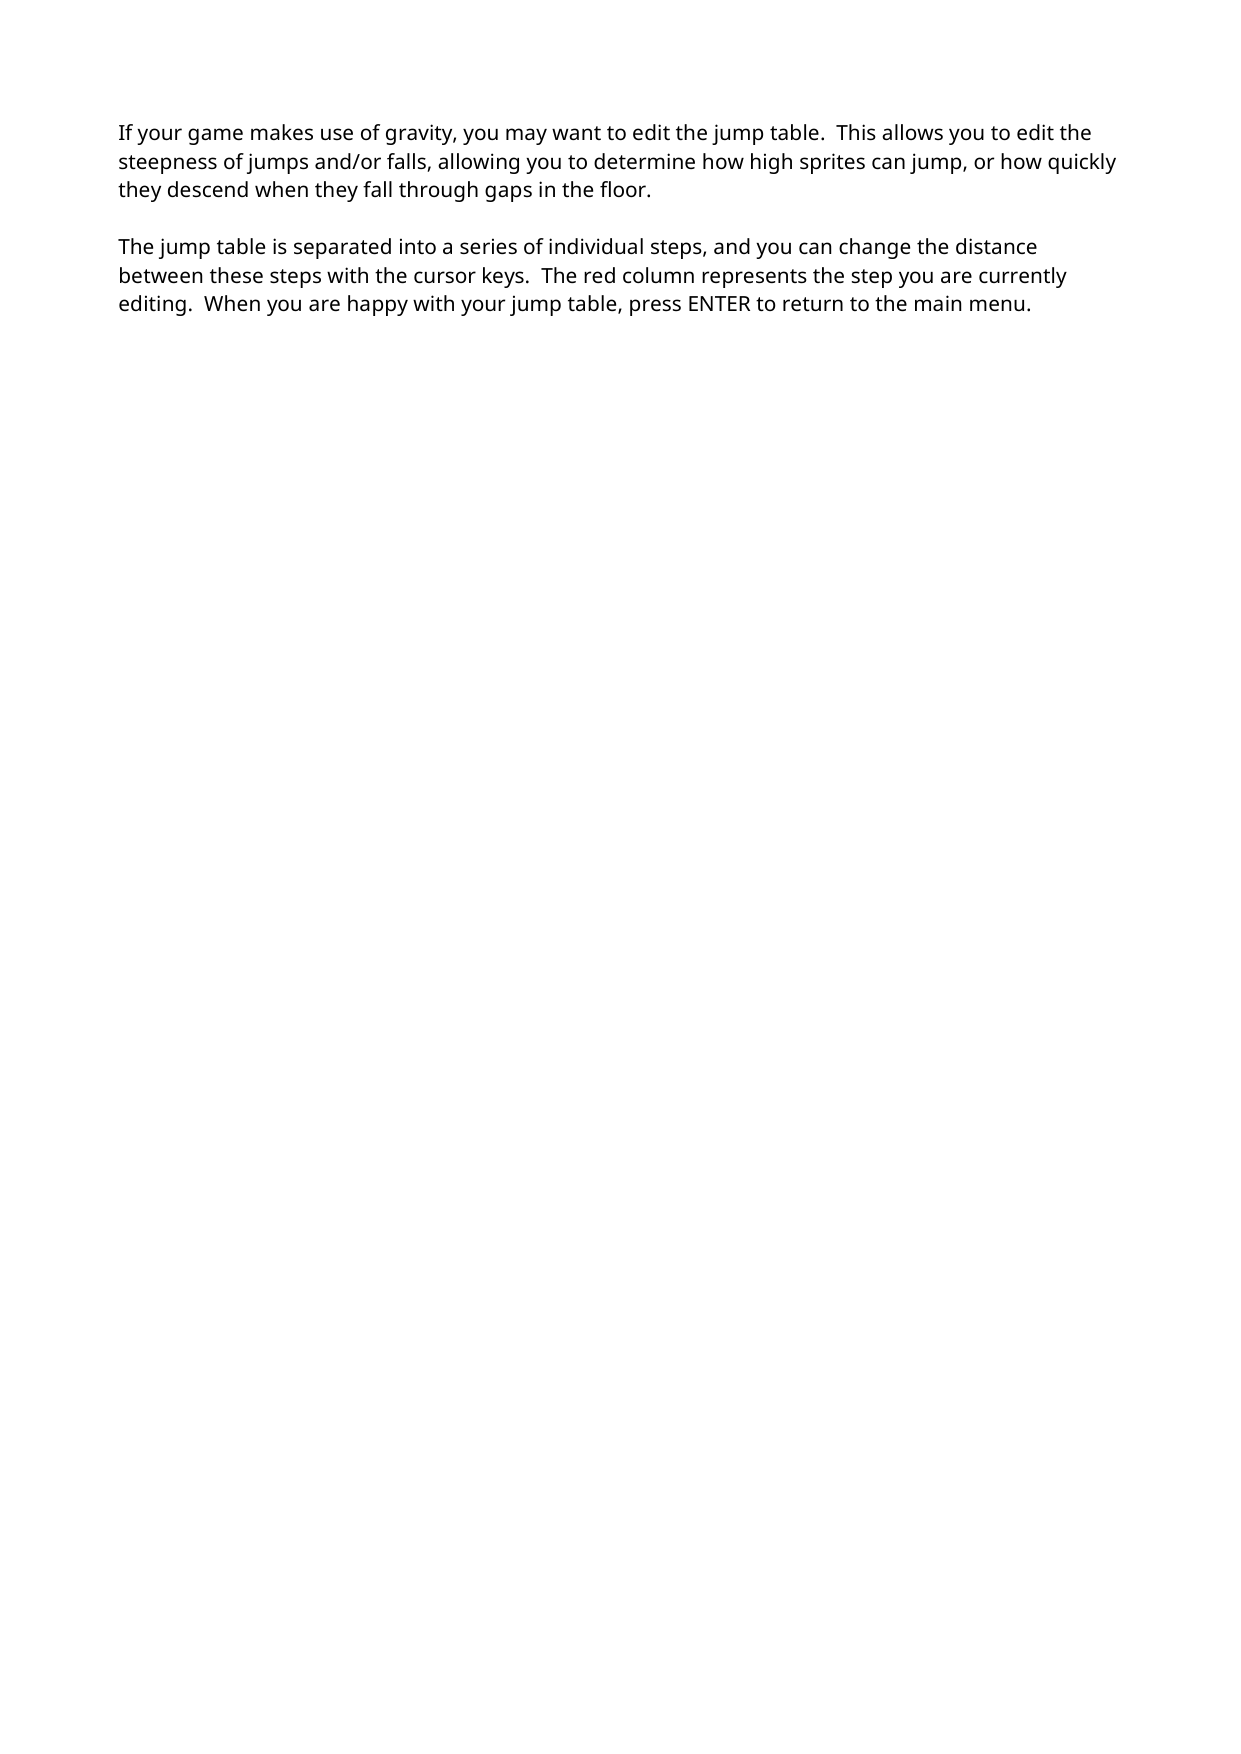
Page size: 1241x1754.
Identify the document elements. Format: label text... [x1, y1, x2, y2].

text If your game makes use of gravity, you may want to edit the jump table. This allows you to edit the steepness of jumps and/or falls, allowing you to determine how high sprites can jump, or how quickly they descend when they fall through gaps in the floor. [118, 118, 1122, 204]
text The jump table is separated into a series of individual steps, and you can change the distance between these steps with the cursor keys. The red column represents the step you are currently editing. When you are happy with your jump table, press ENTER to return to the main menu. [118, 232, 1122, 318]
